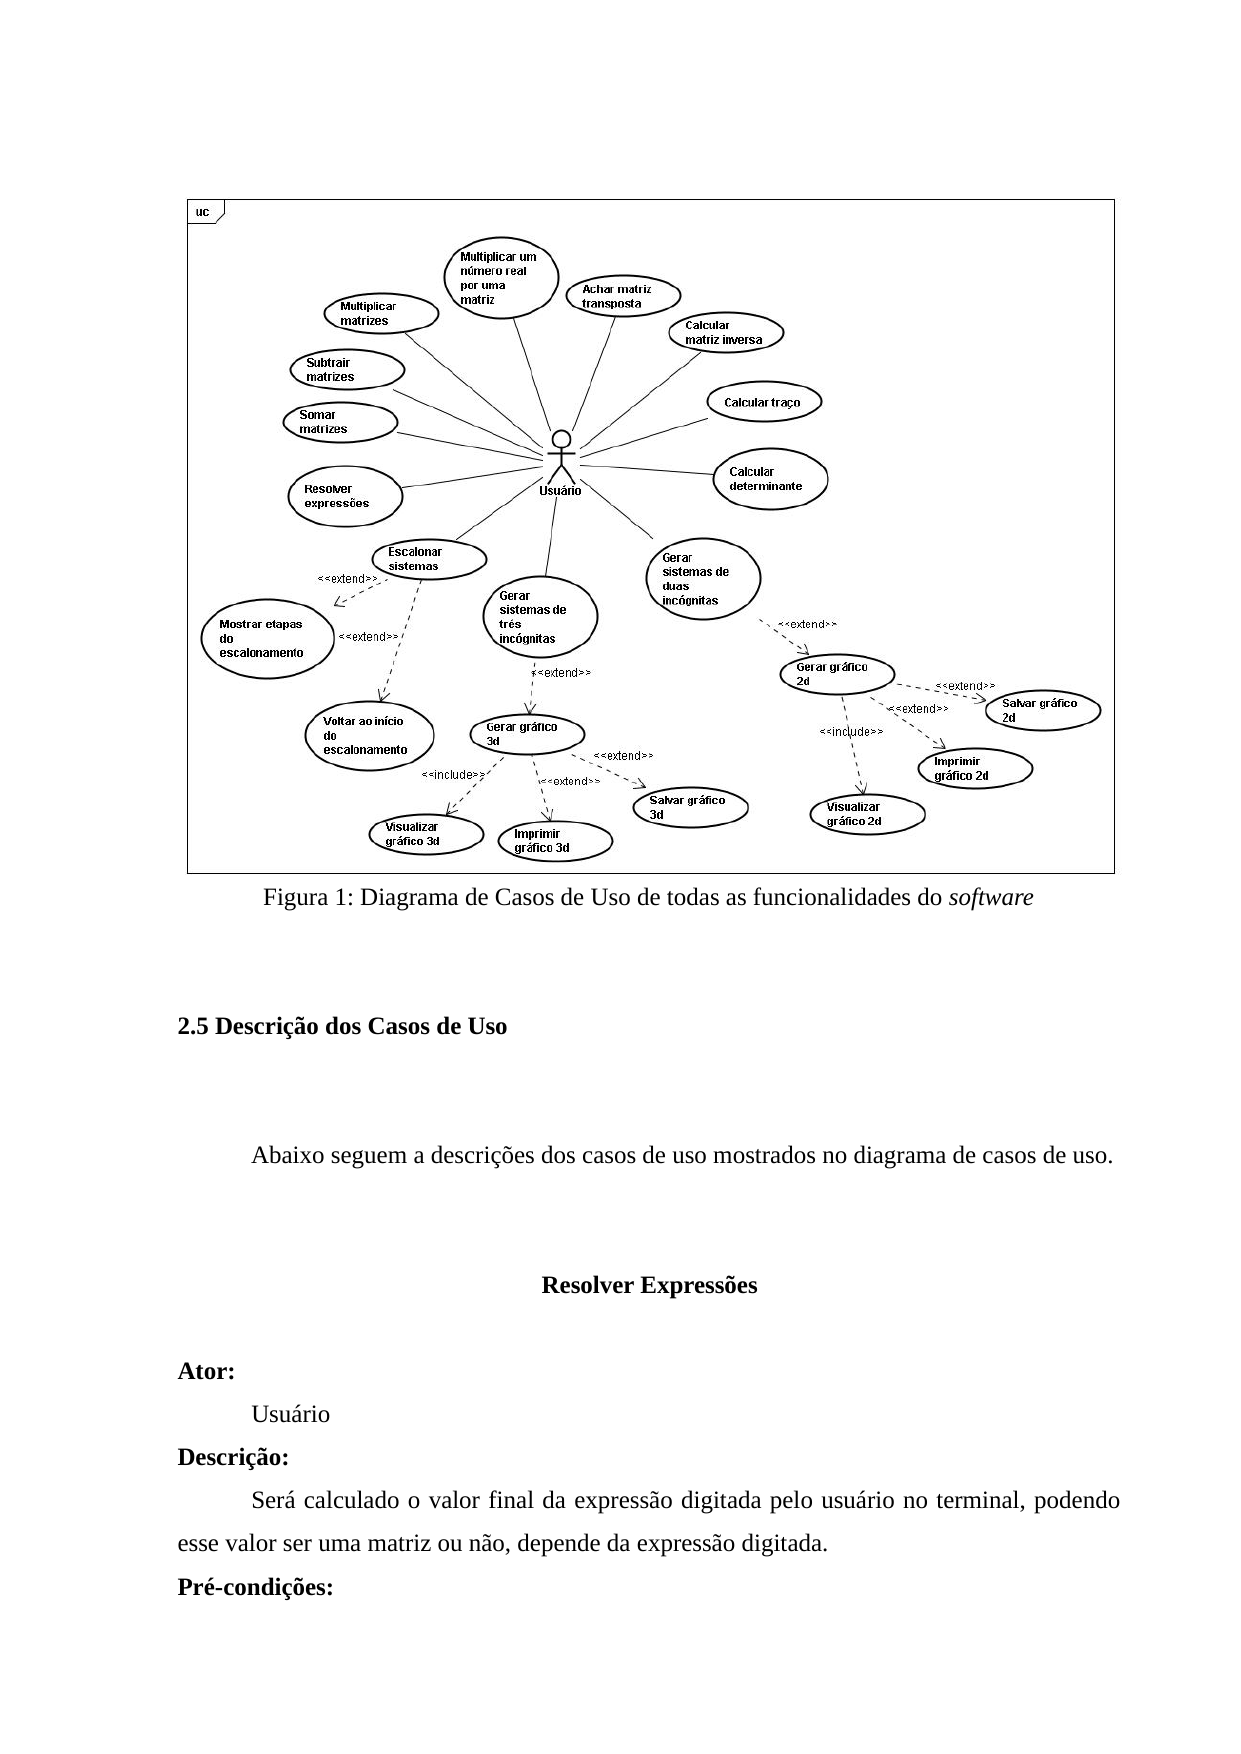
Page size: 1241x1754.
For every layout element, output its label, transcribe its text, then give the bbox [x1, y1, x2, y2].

text Abaixo seguem a descrições dos casos de uso mostrados no diagrama de casos de uso. [177, 1140, 1122, 1169]
text Pré-condições: [177, 1572, 1122, 1600]
text Descrição: [177, 1442, 1122, 1471]
text Figura 1: Diagrama de Casos de Uso de todas as funcionalidades do software [177, 882, 1122, 910]
text Usuário [177, 1399, 1122, 1428]
text Será calculado o valor final da expressão digitada pelo usuário no terminal, podendo esse valor ser uma matriz ou não, depende da expressão digitada. [177, 1485, 1122, 1557]
text Resolver Expressões [177, 1270, 1122, 1298]
text Ator: [177, 1356, 1122, 1385]
picture [177, 189, 1123, 882]
text 2.5 Descrição dos Casos de Uso [177, 1011, 1122, 1040]
